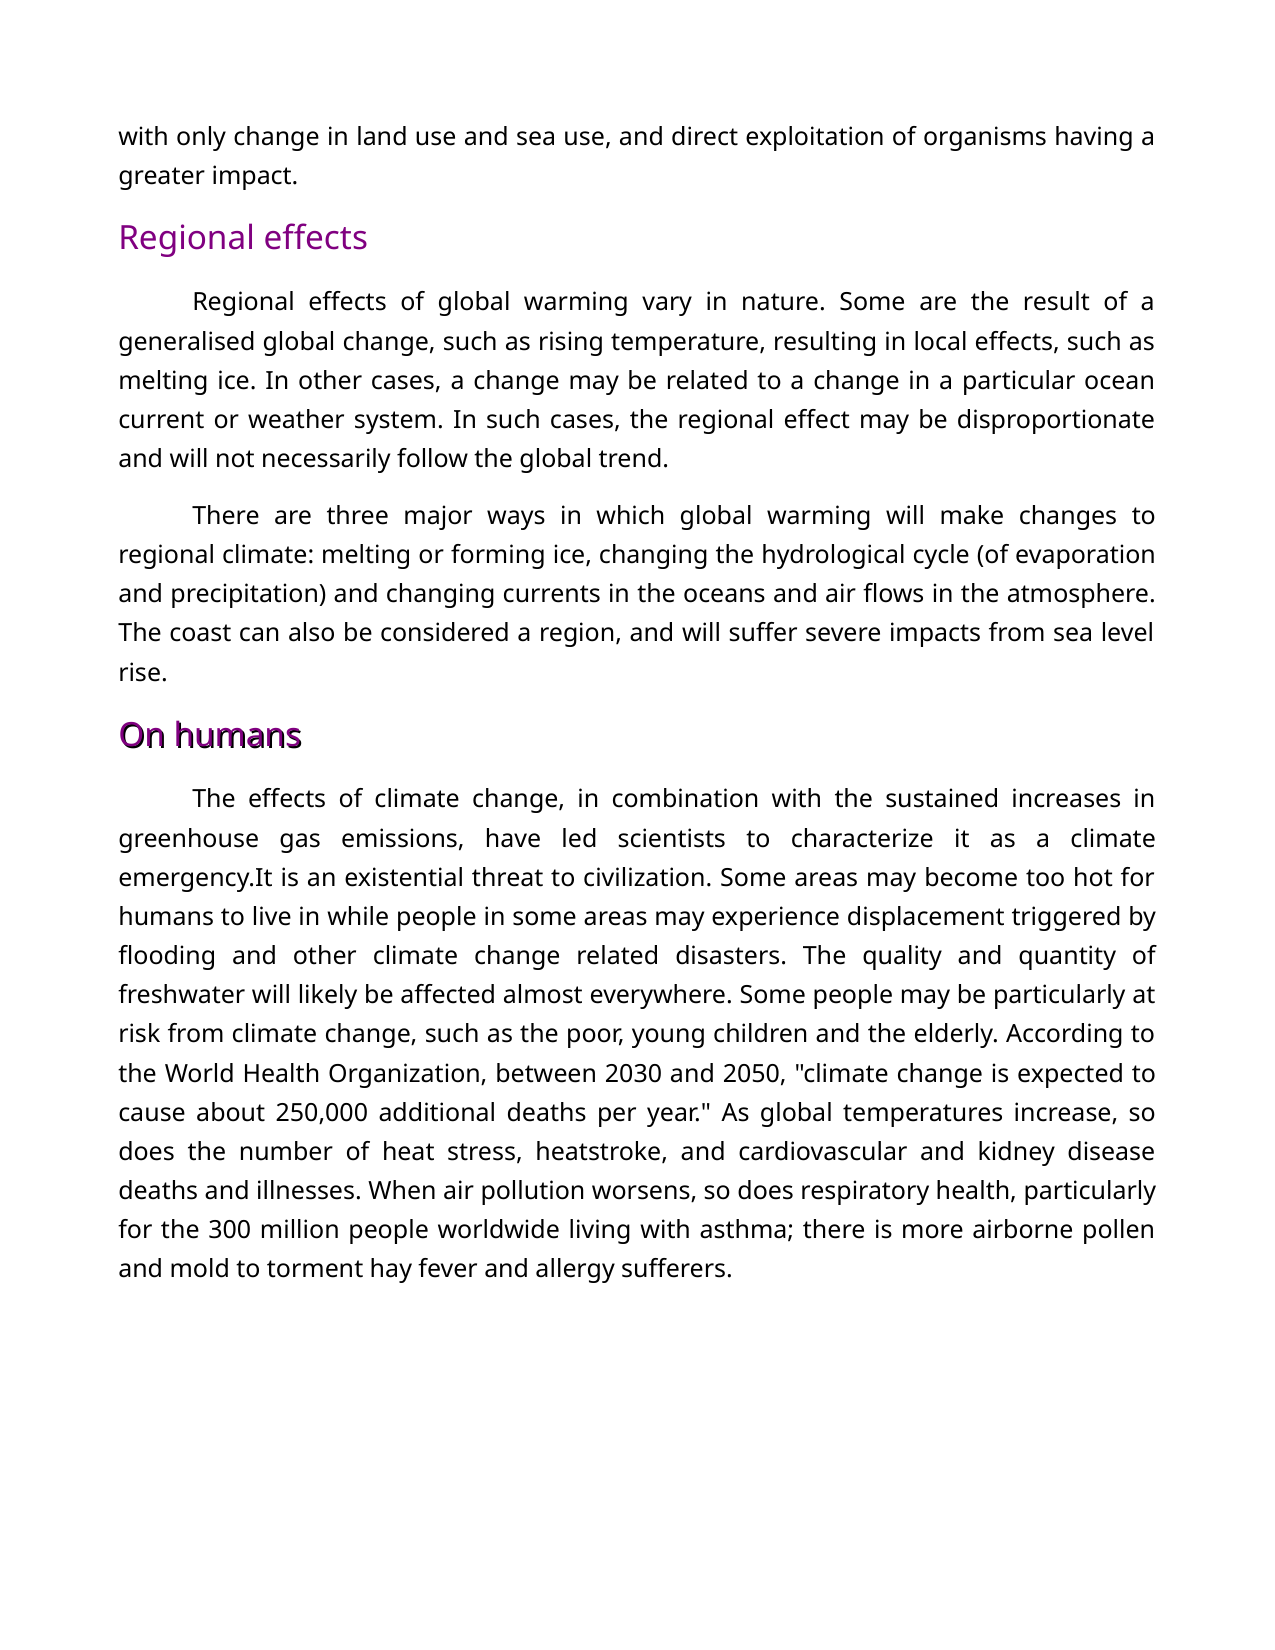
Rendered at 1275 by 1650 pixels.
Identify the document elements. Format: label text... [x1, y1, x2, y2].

text with only change in land use and sea use, and direct exploitation of organisms having a greater impact. [118, 118, 1157, 191]
text Regional effects of global warming vary in nature. Some are the result of a generalised global change, such as rising temperature, resulting in local effects, such as melting ice. In other cases, a change may be related to a change in a particular ocean current or weather system. In such cases, the regional effect may be disproportionate and will not necessarily follow the global trend. [118, 284, 1157, 475]
text On humans [118, 711, 1157, 757]
text The effects of climate change, in combination with the sustained increases in greenhouse gas emissions, have led scientists to characterize it as a climate emergency.It is an existential threat to civilization. Some areas may become too hot for humans to live in while people in some areas may experience displacement triggered by flooding and other climate change related disasters. The quality and quantity of freshwater will likely be affected almost everywhere. Some people may be particularly at risk from climate change, such as the poor, young children and the elderly. According to the World Health Organization, between 2030 and 2050, "climate change is expected to cause about 250,000 additional deaths per year." As global temperatures increase, so does the number of heat stress, heatstroke, and cardiovascular and kidney disease deaths and illnesses. When air pollution worsens, so does respiratory health, particularly for the 300 million people worldwide living with asthma; there is more airborne pollen and mold to torment hay fever and allergy sufferers. [118, 781, 1157, 1285]
text Regional effects [118, 214, 1157, 259]
text There are three major ways in which global warming will make changes to regional climate: melting or forming ice, changing the hydrological cycle (of evaporation and precipitation) and changing currents in the oceans and air flows in the atmosphere. The coast can also be considered a region, and will suffer severe impacts from sea level rise. [118, 498, 1157, 688]
